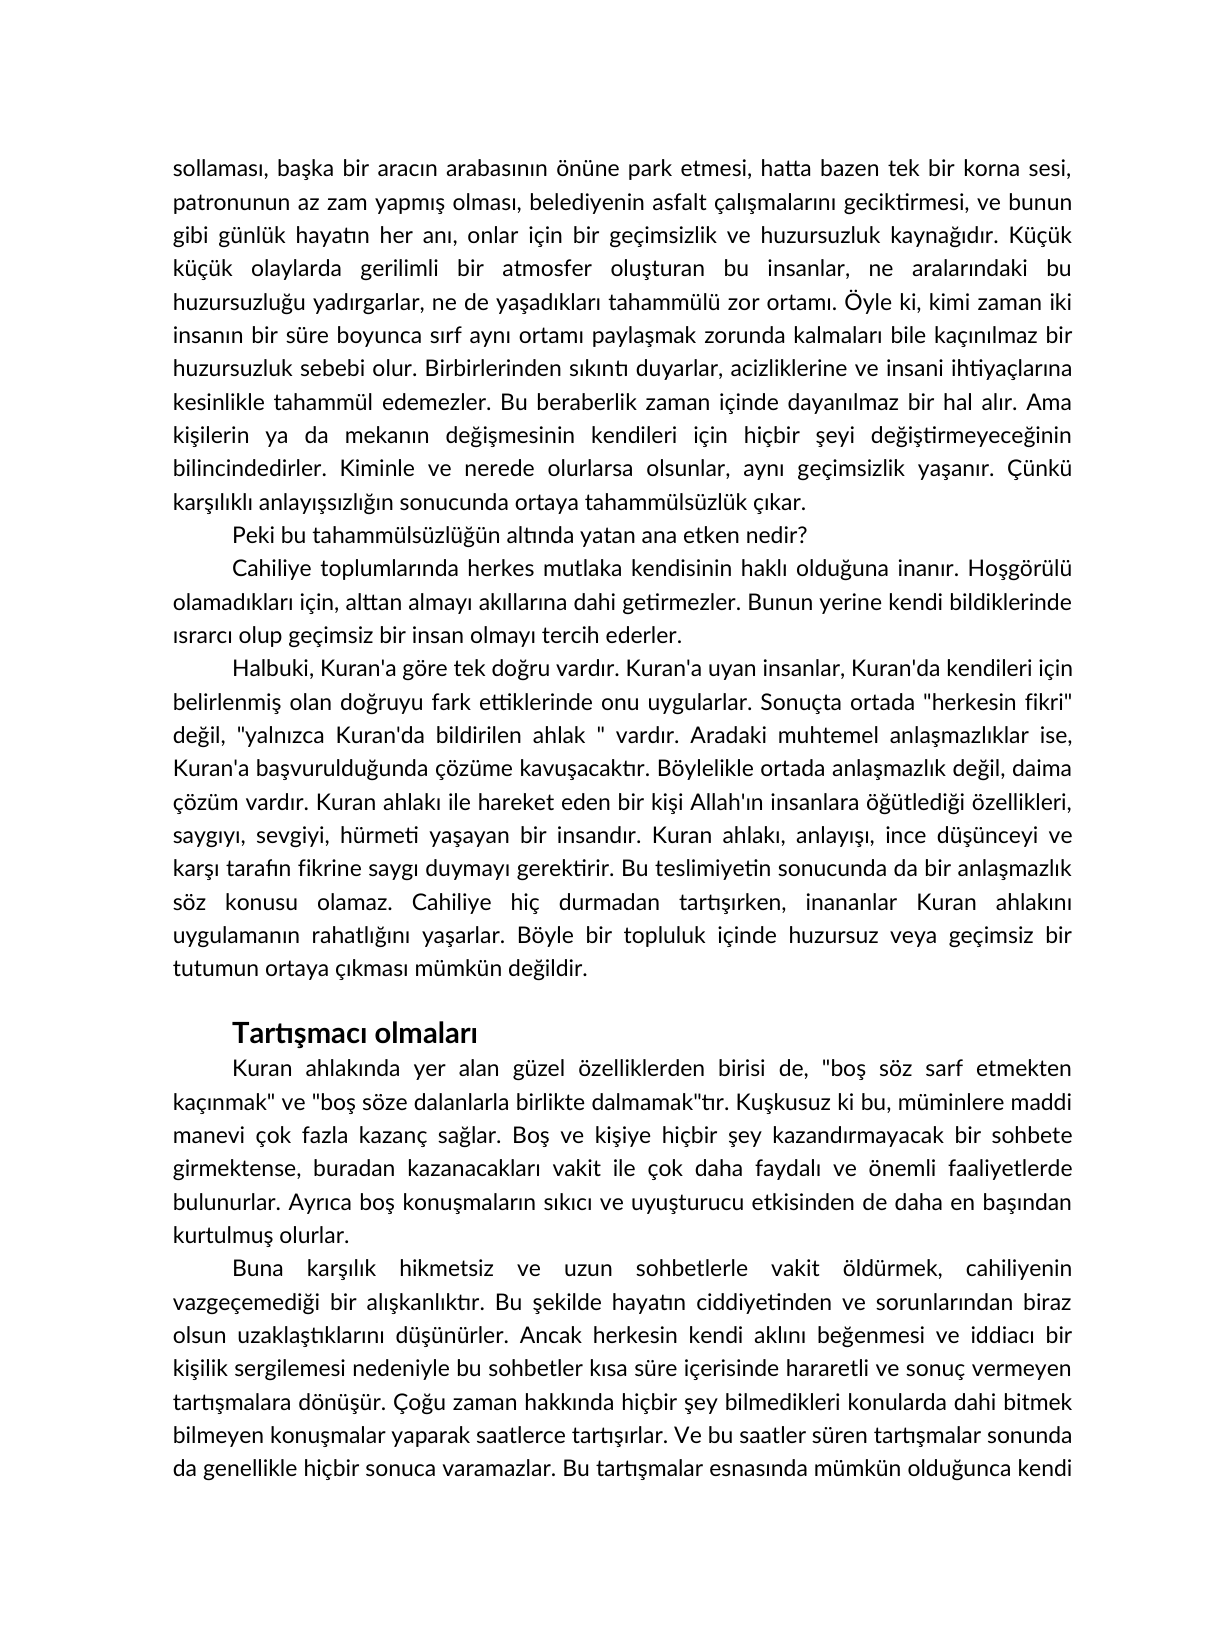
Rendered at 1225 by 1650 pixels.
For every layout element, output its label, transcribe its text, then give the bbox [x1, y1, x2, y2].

text Halbuki, Kuran'a göre tek doğru vardır. Kuran'a uyan insanlar, Kuran'da kendileri için belirlenmiş olan doğruyu fark ettiklerinde onu uygularlar. Sonuçta ortada "herkesin fikri" değil, "yalnızca Kuran'da bildirilen ahlak " vardır. Aradaki muhtemel anlaşmazlıklar ise, Kuran'a başvurulduğunda çözüme kavuşacaktır. Böylelikle ortada anlaşmazlık değil, daima çözüm vardır. Kuran ahlakı ile hareket eden bir kişi Allah'ın insanlara öğütlediği özellikleri, saygıyı, sevgiyi, hürmeti yaşayan bir insandır. Kuran ahlakı, anlayışı, ince düşünceyi ve karşı tarafın fikrine saygı duymayı gerektirir. Bu teslimiyetin sonucunda da bir anlaşmazlık söz konusu olamaz. Cahiliye hiç durmadan tartışırken, inananlar Kuran ahlakını uygulamanın rahatlığını yaşarlar. Böyle bir topluluk içinde huzursuz veya geçimsiz bir tutumun ortaya çıkması mümkün değildir. [173, 650, 1073, 983]
text sollaması, başka bir aracın arabasının önüne park etmesi, hatta bazen tek bir korna sesi, patronunun az zam yapmış olması, belediyenin asfalt çalışmalarını geciktirmesi, ve bunun gibi günlük hayatın her anı, onlar için bir geçimsizlik ve huzursuzluk kaynağıdır. Küçük küçük olaylarda gerilimli bir atmosfer oluşturan bu insanlar, ne aralarındaki bu huzursuzluğu yadırgarlar, ne de yaşadıkları tahammülü zor ortamı. Öyle ki, kimi zaman iki insanın bir süre boyunca sırf aynı ortamı paylaşmak zorunda kalmaları bile kaçınılmaz bir huzursuzluk sebebi olur. Birbirlerinden sıkıntı duyarlar, acizliklerine ve insani ihtiyaçlarına kesinlikle tahammül edemezler. Bu beraberlik zaman içinde dayanılmaz bir hal alır. Ama kişilerin ya da mekanın değişmesinin kendileri için hiçbir şeyi değiştirmeyeceğinin bilincindedirler. Kiminle ve nerede olurlarsa olsunlar, aynı geçimsizlik yaşanır. Çünkü karşılıklı anlayışsızlığın sonucunda ortaya tahammülsüzlük çıkar. [173, 150, 1073, 517]
subtitle Tartışmacı olmaları [173, 1017, 1073, 1050]
text Cahiliye toplumlarında herkes mutlaka kendisinin haklı olduğuna inanır. Hoşgörülü olamadıkları için, alttan almayı akıllarına dahi getirmezler. Bunun yerine kendi bildiklerinde ısrarcı olup geçimsiz bir insan olmayı tercih ederler. [173, 550, 1073, 650]
text Kuran ahlakında yer alan güzel özelliklerden birisi de, "boş söz sarf etmekten kaçınmak" ve "boş söze dalanlarla birlikte dalmamak"tır. Kuşkusuz ki bu, müminlere maddi manevi çok fazla kazanç sağlar. Boş ve kişiye hiçbir şey kazandırmayacak bir sohbete girmektense, buradan kazanacakları vakit ile çok daha faydalı ve önemli faaliyetlerde bulunurlar. Ayrıca boş konuşmaların sıkıcı ve uyuşturucu etkisinden de daha en başından kurtulmuş olurlar. [173, 1050, 1073, 1250]
text Buna karşılık hikmetsiz ve uzun sohbetlerle vakit öldürmek, cahiliyenin vazgeçemediği bir alışkanlıktır. Bu şekilde hayatın ciddiyetinden ve sorunlarından biraz olsun uzaklaştıklarını düşünürler. Ancak herkesin kendi aklını beğenmesi ve iddiacı bir kişilik sergilemesi nedeniyle bu sohbetler kısa süre içerisinde hararetli ve sonuç vermeyen tartışmalara dönüşür. Çoğu zaman hakkında hiçbir şey bilmedikleri konularda dahi bitmek bilmeyen konuşmalar yaparak saatlerce tartışırlar. Ve bu saatler süren tartışmalar sonunda da genellikle hiçbir sonuca varamazlar. Bu tartışmalar esnasında mümkün olduğunca kendi [173, 1250, 1073, 1483]
text Peki bu tahammülsüzlüğün altında yatan ana etken nedir? [173, 517, 1073, 550]
